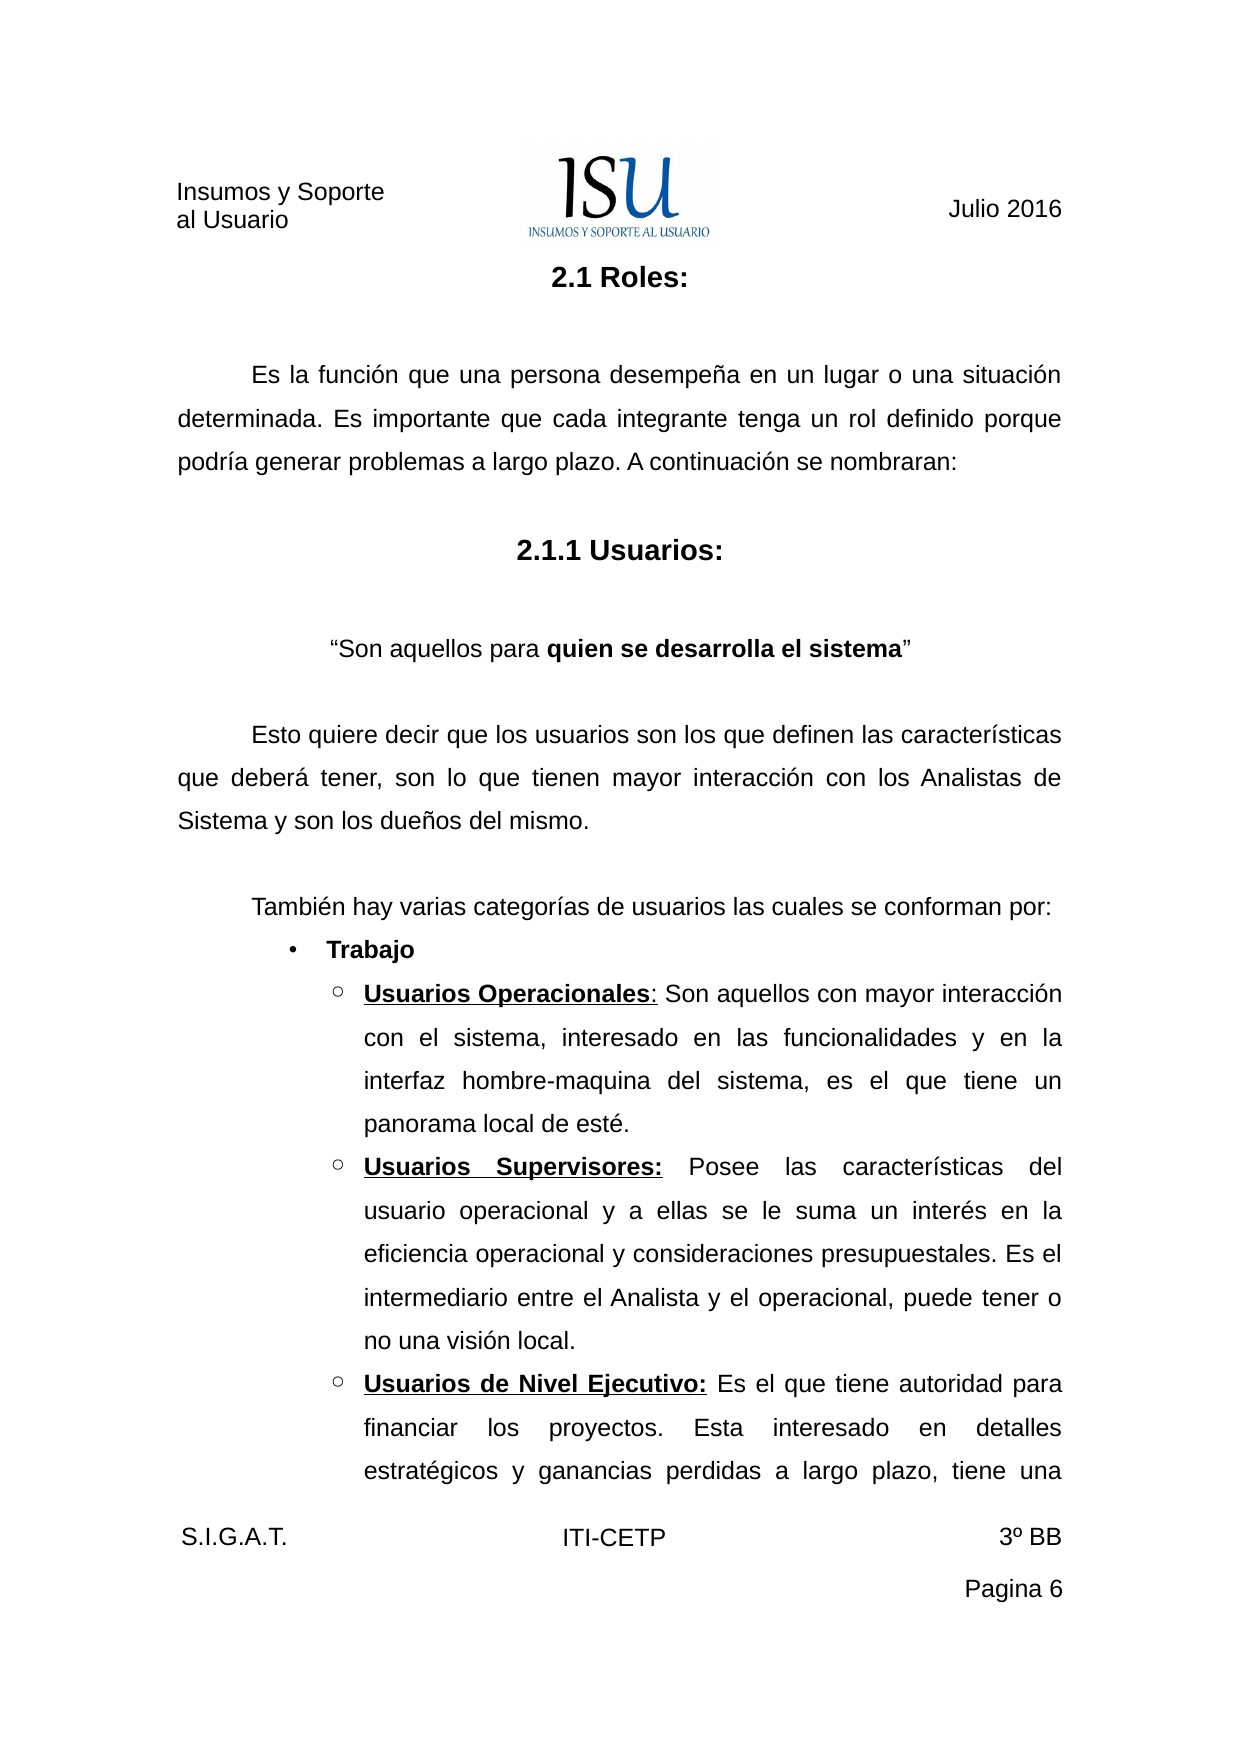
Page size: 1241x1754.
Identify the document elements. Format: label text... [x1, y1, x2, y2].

picture [517, 138, 723, 252]
text También hay varias categorías de usuarios las cuales se conforman por: [177, 892, 1063, 921]
list Usuarios Supervisores: Posee las características del usuario operacional y a ellas se le suma un interés en la eficiencia operacional y consideraciones presupuestales. Es el intermediario entre el Analista y el operacional, puede tener o no una visión local. [326, 1152, 1063, 1354]
list Usuarios Operacionales: Son aquellos con mayor interacción con el sistema, interesado en las funcionalidades y en la interfaz hombre-maquina del sistema, es el que tiene un panorama local de esté. [326, 979, 1063, 1138]
list Trabajo [288, 935, 1063, 964]
text 2.1.1 Usuarios: [177, 533, 1063, 566]
text “Son aquellos para quien se desarrolla el sistema” [177, 633, 1063, 662]
text 2.1 Roles: [177, 260, 1063, 293]
text Es la función que una persona desempeña en un lugar o una situación determinada. Es importante que cada integrante tenga un rol definido porque podría generar problemas a largo plazo. A continuación se nombraran: [177, 360, 1063, 475]
text Esto quiere decir que los usuarios son los que definen las características que deberá tener, son lo que tienen mayor interacción con los Analistas de Sistema y son los dueños del mismo. [177, 720, 1063, 835]
list Usuarios de Nivel Ejecutivo: Es el que tiene autoridad para financiar los proyectos. Esta interesado en detalles estratégicos y ganancias perdidas a largo plazo, tiene una [326, 1369, 1063, 1485]
